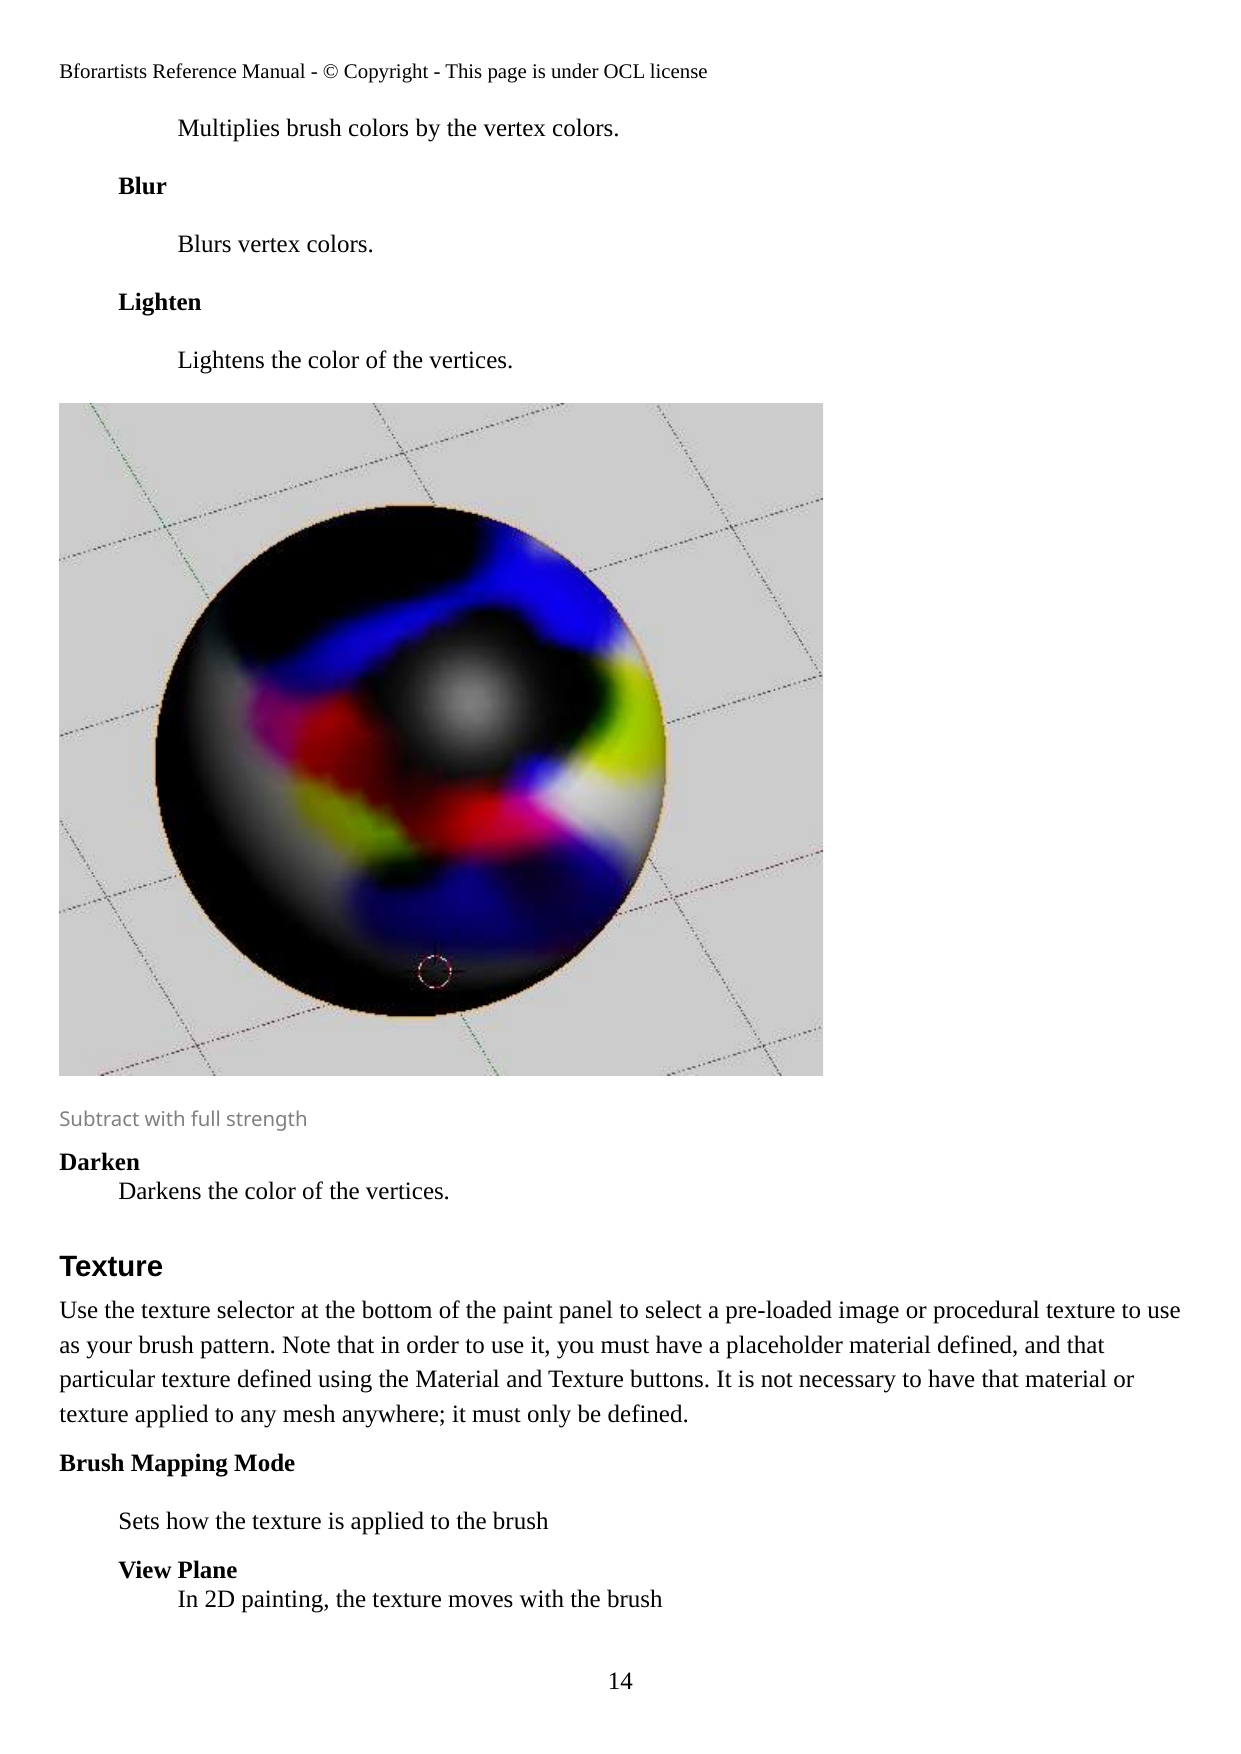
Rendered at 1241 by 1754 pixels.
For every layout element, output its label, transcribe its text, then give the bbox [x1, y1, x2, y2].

subtitle Darken [59, 1147, 1181, 1176]
picture [59, 403, 824, 1076]
subtitle Blur [118, 171, 1122, 199]
list Blurs vertex colors. [177, 229, 1122, 258]
list Lightens the color of the vertices. [177, 346, 1122, 374]
subtitle Brush Mapping Mode [59, 1448, 1181, 1476]
subtitle Texture [59, 1249, 1181, 1283]
subtitle Lighten [118, 287, 1122, 316]
text Use the texture selector at the bottom of the paint panel to select a pre-loaded image or procedural texture to use as your brush pattern. Note that in order to use it, you must have a placeholder material defined, and that particular texture defined using the Material and Texture buttons. It is not necessary to have that material or texture applied to any mesh anywhere; it must only be defined. [59, 1295, 1181, 1427]
list Multiplies brush colors by the vertex colors. [177, 113, 1122, 141]
text Subtract with full strength [59, 1102, 1181, 1133]
list Darkens the color of the vertices. [118, 1176, 1181, 1205]
list In 2D painting, the texture moves with the brush [177, 1584, 1181, 1612]
subtitle View Plane [118, 1555, 1181, 1584]
text Sets how the texture is applied to the brush [118, 1506, 1181, 1535]
